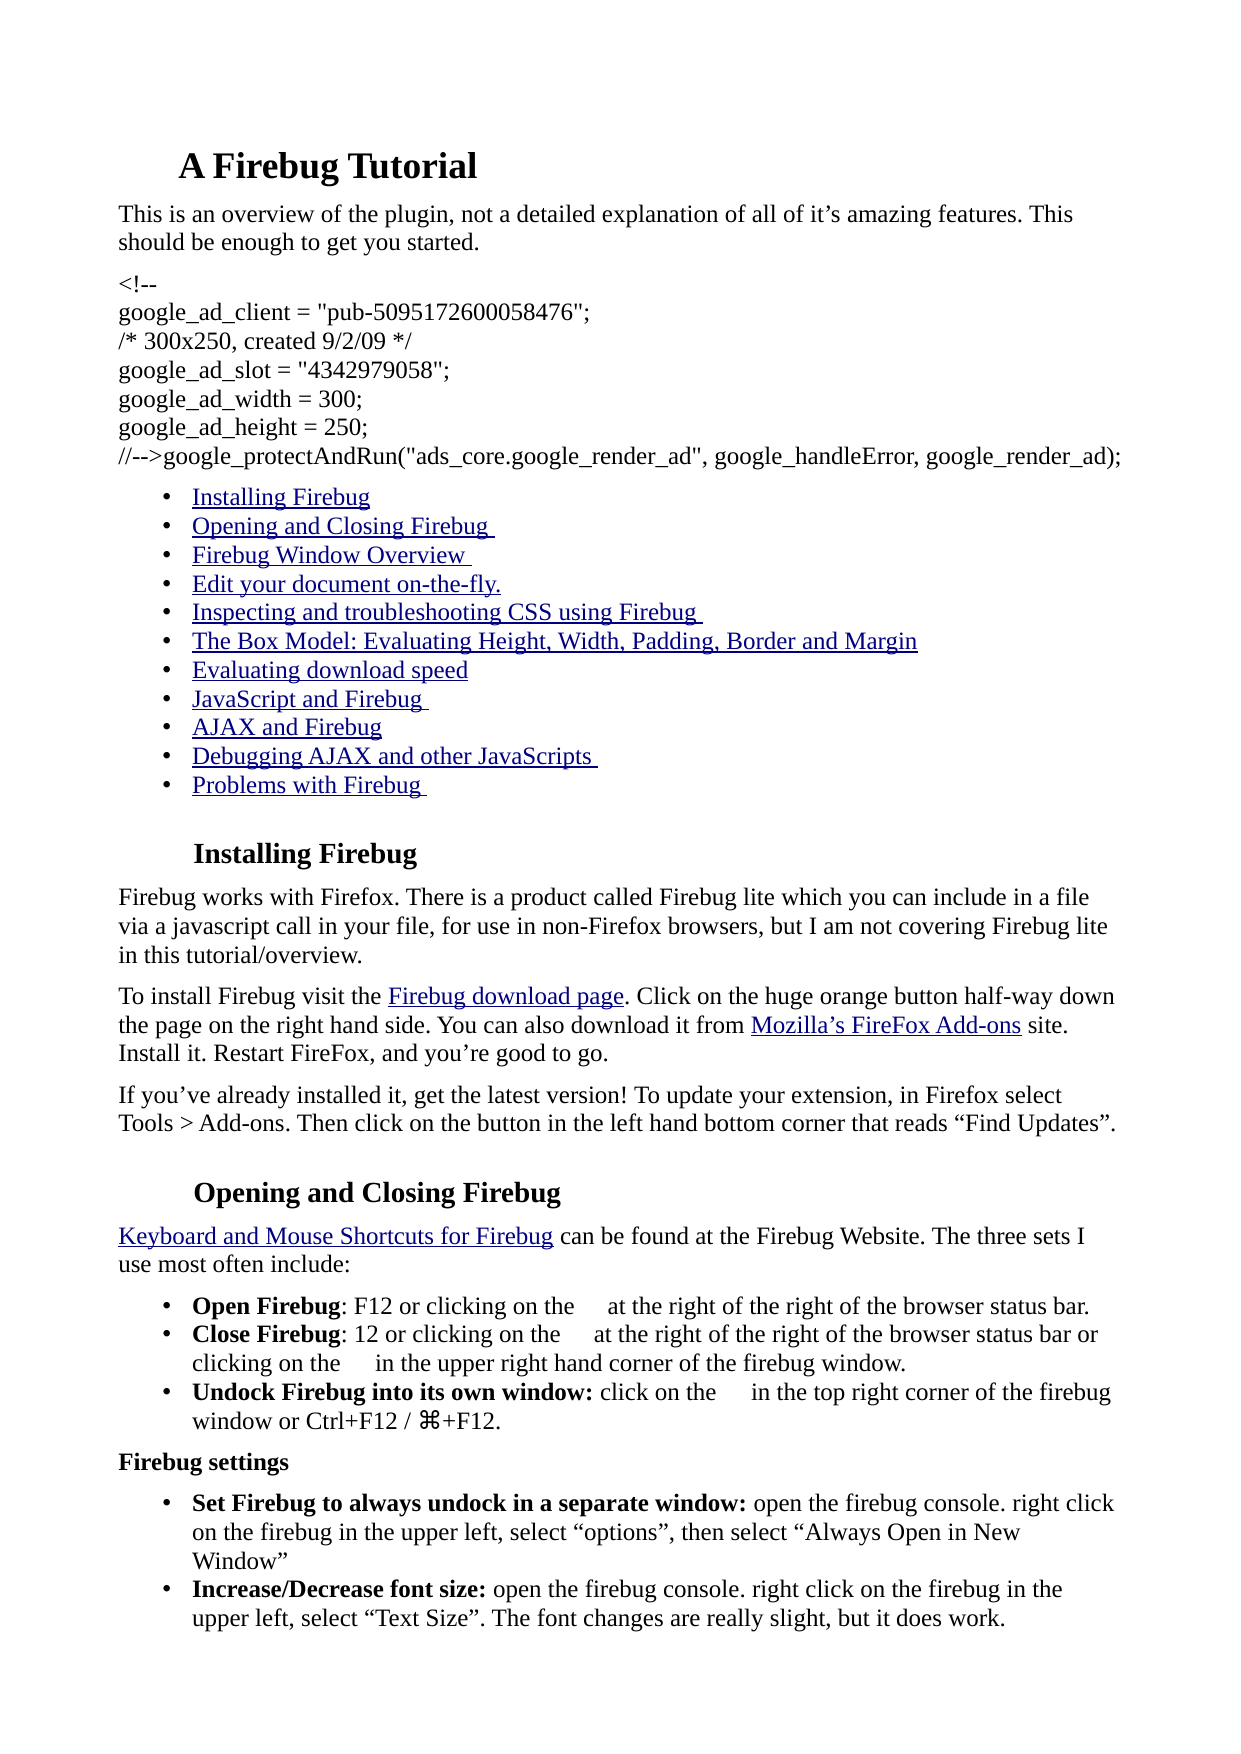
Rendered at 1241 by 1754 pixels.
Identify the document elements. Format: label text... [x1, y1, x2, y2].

list Set Firebug to always undock in a separate window: open the firebug console. right click on the firebug in the upper left, select “options”, then select “Always Open in New Window” [162, 1488, 1122, 1574]
subtitle A Firebug Tutorial [118, 143, 1122, 186]
list Open Firebug: F12 or clicking on the at the right of the right of the browser status bar. [162, 1291, 1122, 1319]
list Installing Firebug [162, 482, 1122, 511]
text Firebug settings [118, 1447, 1122, 1476]
list Opening and Closing Firebug [162, 511, 1122, 540]
subtitle Opening and Closing Firebug [118, 1175, 1122, 1208]
list Edit your document on-the-fly. [162, 569, 1122, 597]
list Increase/Decrease font size: open the firebug console. right click on the firebug in the upper left, select “Text Size”. The font changes are really slight, but it does work. [162, 1574, 1122, 1632]
text Firebug works with Firefox. There is a product called Firebug lite which you can include in a file via a javascript call in your file, for use in non-Firefox browsers, but I am not covering Firebug lite in this tutorial/overview. [118, 882, 1122, 968]
list Undock Firebug into its own window: click on the in the top right corner of the firebug window or Ctrl+F12 / ⌘+F12. [162, 1377, 1122, 1434]
list JavaScript and Firebug [162, 684, 1122, 712]
list AJAX and Firebug [162, 712, 1122, 741]
list The Box Model: Evaluating Height, Width, Padding, Border and Margin [162, 626, 1122, 655]
subtitle Installing Firebug [118, 836, 1122, 870]
text If you’ve already installed it, get the latest version! To update your extension, in Firefox select Tools > Add-ons. Then click on the button in the left hand bottom corner that reads “Find Updates”. [118, 1080, 1122, 1137]
list Problems with Firebug [162, 770, 1122, 799]
text Keyboard and Mouse Shortcuts for Firebug can be found at the Firebug Website. The three sets I use most often include: [118, 1221, 1122, 1278]
text To install Firebug visit the Firebug download page. Click on the huge orange button half-way down the page on the right hand side. You can also download it from Mozilla’s FireFox Add-ons site. Install it. Restart FireFox, and you’re good to go. [118, 981, 1122, 1067]
list Firebug Window Overview [162, 540, 1122, 569]
list Inspecting and troubleshooting CSS using Firebug [162, 597, 1122, 626]
text <!-- google_ad_client = "pub-5095172600058476"; /* 300x250, created 9/2/09 */ google_ad_slot = "4342979058"; google_ad_width = 300; google_ad_height = 250; //-->google_protectAndRun("ads_core.google_render_ad", google_handleError, google_render_ad); [118, 269, 1122, 470]
list Evaluating download speed [162, 655, 1122, 684]
list Close Firebug: 12 or clicking on the at the right of the right of the browser status bar or clicking on the in the upper right hand corner of the firebug window. [162, 1319, 1122, 1377]
text This is an overview of the plugin, not a detailed explanation of all of it’s amazing features. This should be enough to get you started. [118, 199, 1122, 256]
list Debugging AJAX and other JavaScripts [162, 741, 1122, 770]
